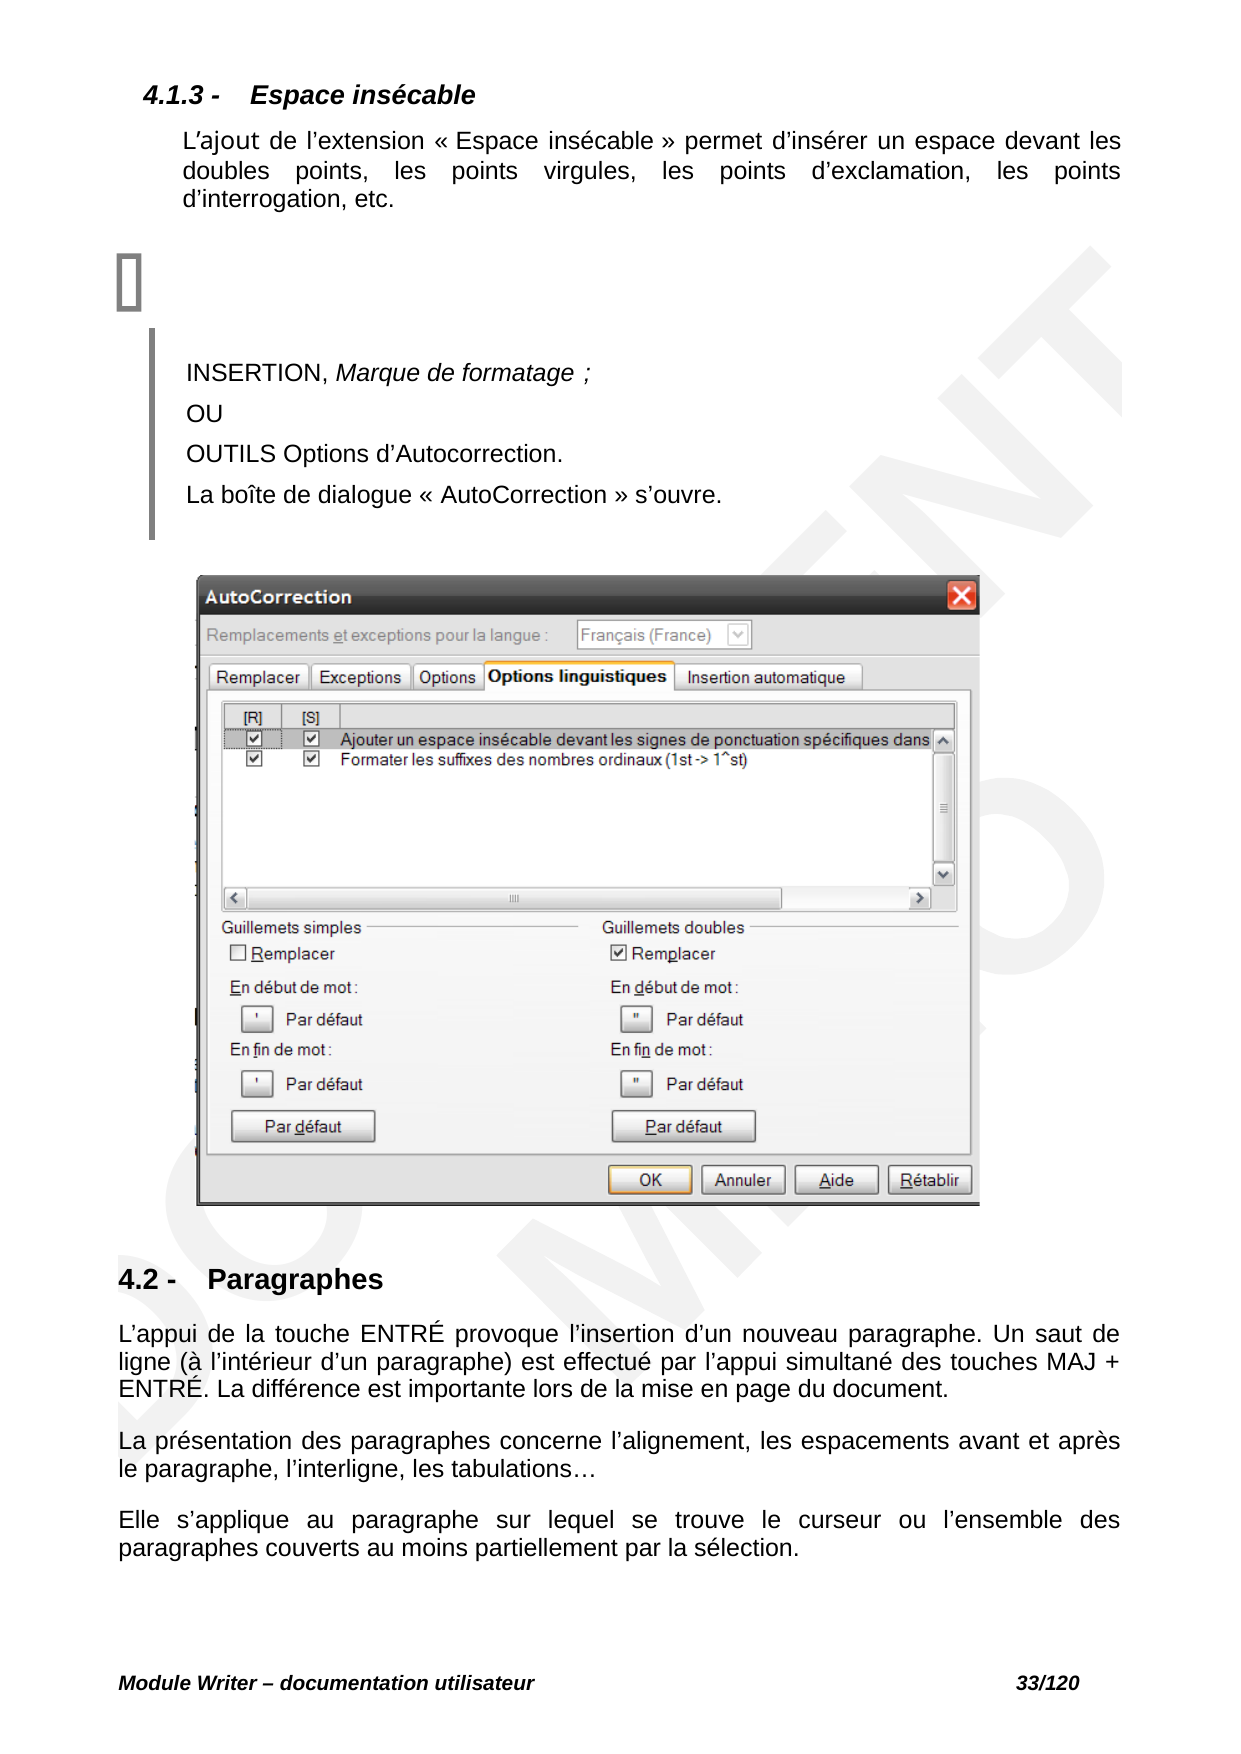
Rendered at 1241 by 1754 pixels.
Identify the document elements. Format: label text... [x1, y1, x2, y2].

picture [194, 575, 980, 1206]
subtitle Paragraphes [118, 1263, 1122, 1296]
text Elle s’applique au paragraphe sur lequel se trouve le curseur ou l’ensemble des paragraphes couverts au moins partiellement par la sélection. [118, 1506, 1122, 1562]
text L’ajout de l’extension « Espace insécable » permet d’insérer un espace devant les doubles points, les points virgules, les points d’exclamation, les points d’interrogation, etc. [182, 123, 1122, 213]
text OU [155, 368, 1122, 409]
text OUTILS Options d’Autocorrection. [155, 409, 1122, 449]
subtitle Espace insécable [143, 80, 1122, 110]
text INSERTION, Marque de formatage ; [155, 328, 1122, 368]
text L’appui de la touche ENTRÉ provoque l’insertion d’un nouveau paragraphe. Un saut de ligne (à l’intérieur d’un paragraphe) est effectué par l’appui simultané des touches MAJ + ENTRÉ. La différence est importante lors de la mise en page du document. [118, 1319, 1122, 1403]
text La boîte de dialogue « AutoCorrection » s’ouvre. [155, 449, 1122, 540]
text La présentation des paragraphes concerne l’alignement, les espacements avant et après le paragraphe, l’interligne, les tabulations… [118, 1427, 1122, 1483]
text 8 [115, 225, 1122, 328]
